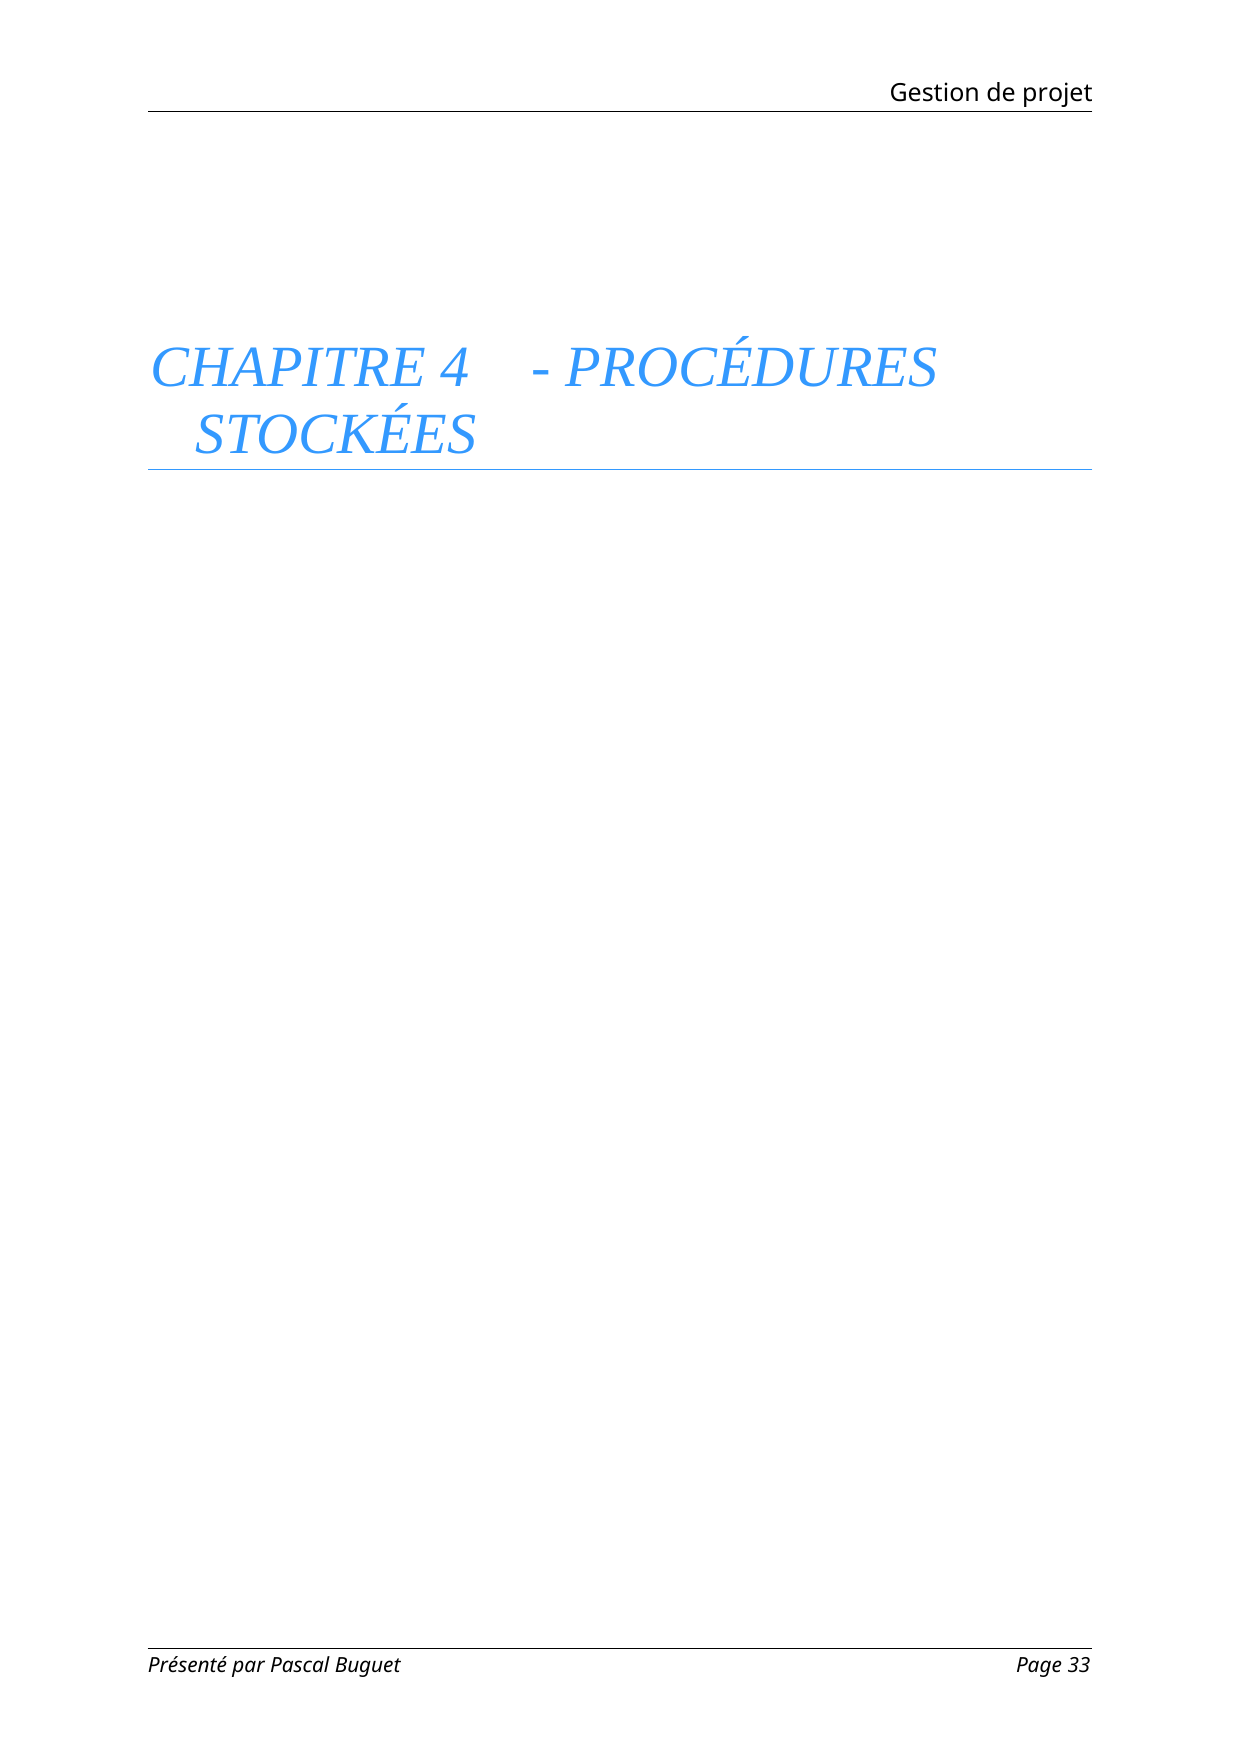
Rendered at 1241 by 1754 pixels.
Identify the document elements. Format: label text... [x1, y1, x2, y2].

subtitle - Procédures stockées [148, 329, 1092, 469]
